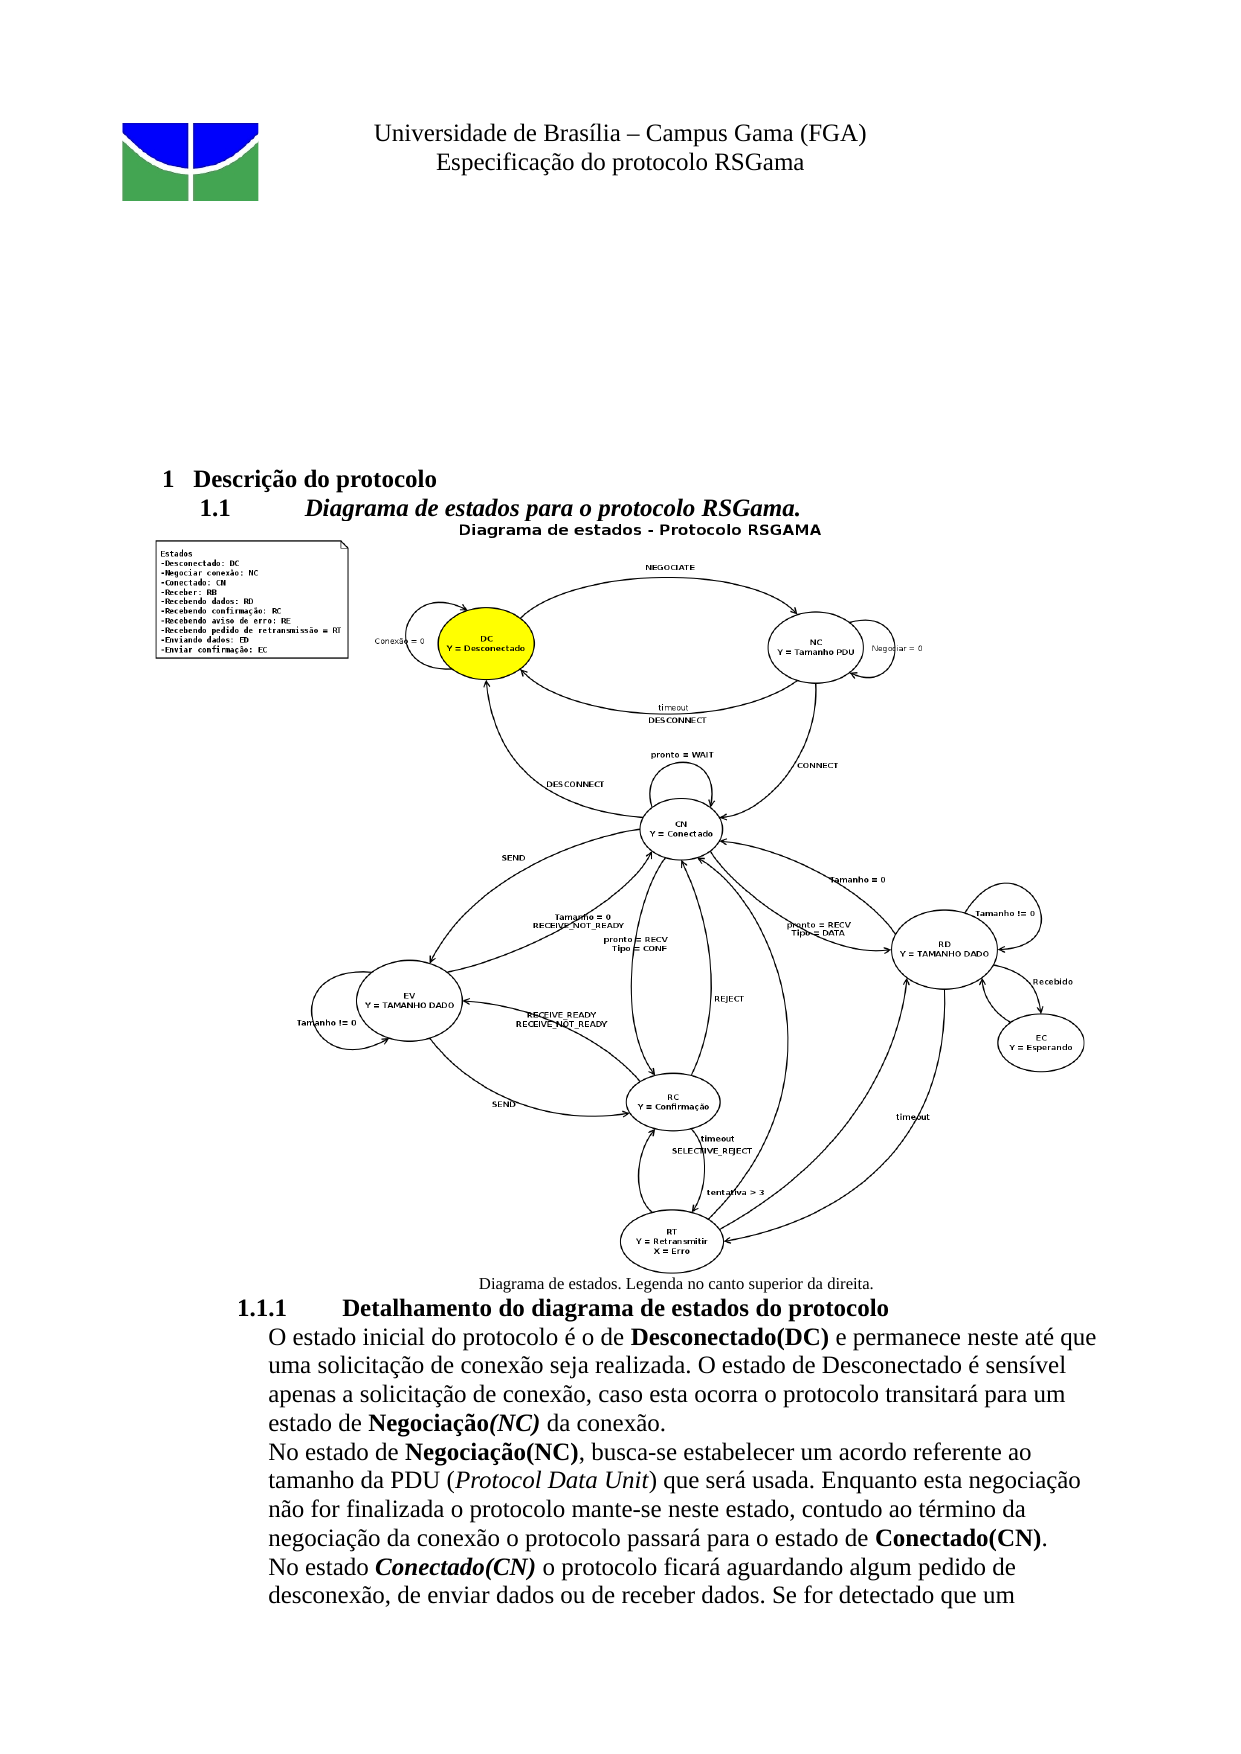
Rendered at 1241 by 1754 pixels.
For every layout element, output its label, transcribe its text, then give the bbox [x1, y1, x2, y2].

list No estado Conectado(CN) o protocolo ficará aguardando algum pedido de desconexão, de enviar dados ou de receber dados. Se for detectado que um [231, 1552, 1122, 1609]
picture [122, 123, 259, 201]
list Detalhamento do diagrama de estados do protocolo [231, 1293, 1122, 1322]
list Diagrama de estados para o protocolo RSGama. [193, 493, 1122, 521]
list Diagrama de estados. Legenda no canto superior da direita. [193, 521, 1122, 1293]
list Descrição do protocolo [156, 464, 1122, 493]
list No estado de Negociação(NC), busca-se estabelecer um acordo referente ao tamanho da PDU (Protocol Data Unit) que será usada. Enquanto esta negociação não for finalizada o protocolo mante-se neste estado, contudo ao término da negociação da conexão o protocolo passará para o estado de Conectado(CN). [231, 1437, 1122, 1552]
picture [155, 521, 1085, 1274]
list O estado inicial do protocolo é o de Desconectado(DC) e permanece neste até que uma solicitação de conexão seja realizada. O estado de Desconectado é sensível apenas a solicitação de conexão, caso esta ocorra o protocolo transitará para um estado de Negociação(NC) da conexão. [231, 1322, 1122, 1437]
